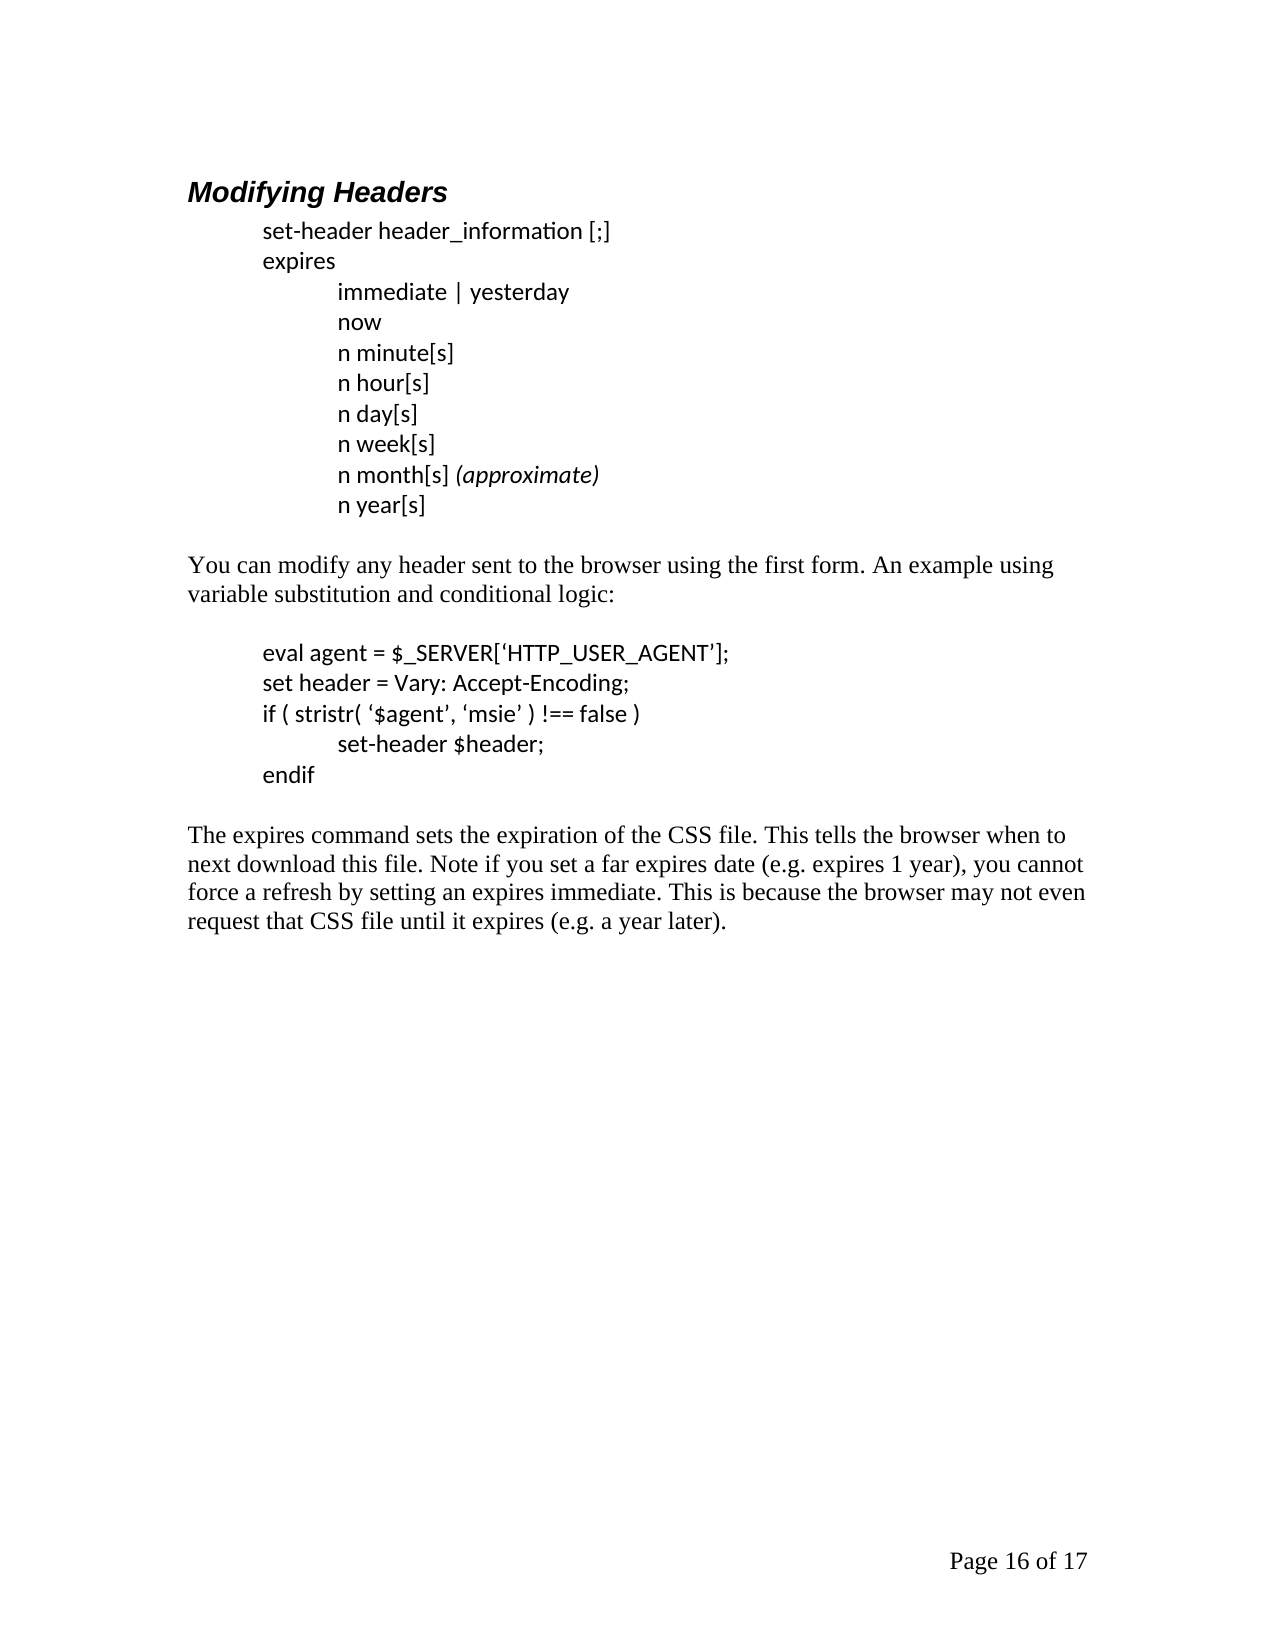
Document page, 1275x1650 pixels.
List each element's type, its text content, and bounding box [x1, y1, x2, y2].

text eval agent = $_SERVER[‘HTTP_USER_AGENT’]; [187, 637, 1087, 667]
text You can modify any header sent to the browser using the first form. An example using variable substitution and conditional logic: [187, 551, 1087, 608]
text immediate | yesterday [337, 276, 1087, 306]
text The expires command sets the expiration of the CSS file. This tells the browser when to next download this file. Note if you set a far expires date (e.g. expires 1 year), you cannot force a refresh by setting an expires immediate. This is because the browser may not even request that CSS file until it expires (e.g. a year later). [187, 820, 1087, 935]
text n month[s] (approximate) [337, 459, 1087, 489]
text n day[s] [337, 398, 1087, 428]
text endif [187, 759, 1087, 789]
text set-header header_information [;] [187, 215, 1087, 245]
text n year[s] [337, 489, 1087, 520]
text n hour[s] [337, 367, 1087, 398]
subtitle Modifying Headers [187, 175, 1087, 208]
text now [337, 306, 1087, 337]
text set-header $header; [187, 728, 1087, 759]
text if ( stristr( ‘$agent’, ‘msie’ ) !== false ) [187, 698, 1087, 728]
text n minute[s] [337, 337, 1087, 367]
text n week[s] [337, 428, 1087, 459]
text expires [187, 245, 1087, 276]
text set header = Vary: Accept-Encoding; [187, 667, 1087, 698]
